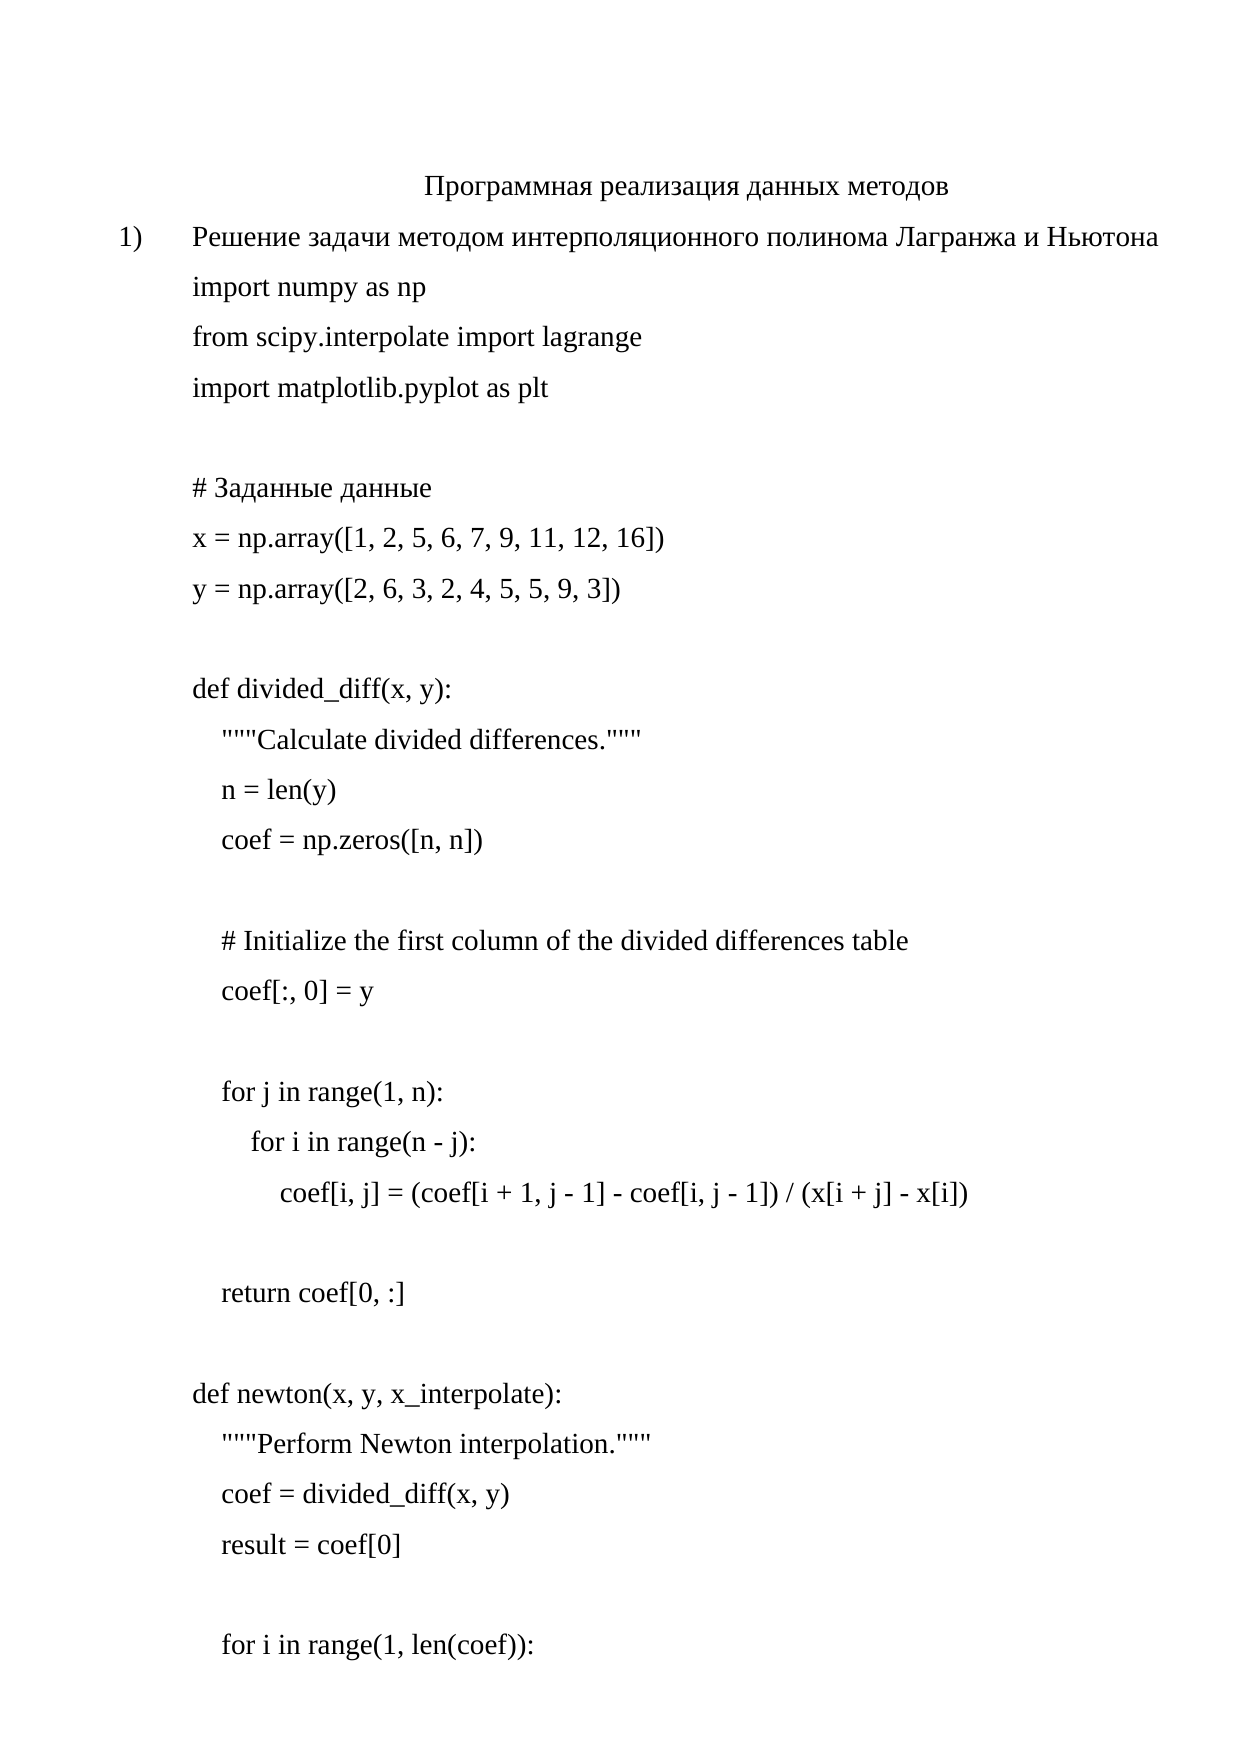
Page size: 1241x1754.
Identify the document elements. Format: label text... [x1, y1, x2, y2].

text x = np.array([1, 2, 5, 6, 7, 9, 11, 12, 16]) [118, 521, 1181, 554]
text coef[i, j] = (coef[i + 1, j - 1] - coef[i, j - 1]) / (x[i + j] - x[i]) [118, 1175, 1181, 1208]
text from scipy.interpolate import lagrange [118, 319, 1181, 353]
text Программная реализация данных методов [118, 168, 1181, 202]
text import matplotlib.pyplot as plt [118, 370, 1181, 403]
text coef[:, 0] = y [118, 973, 1181, 1007]
text for j in range(1, n): [118, 1074, 1181, 1108]
text coef = divided_diff(x, y) [118, 1477, 1181, 1510]
text n = len(y) [118, 772, 1181, 806]
text # Заданные данные [118, 470, 1181, 504]
text def newton(x, y, x_interpolate): [118, 1376, 1181, 1409]
text """Calculate divided differences.""" [118, 722, 1181, 755]
text # Initialize the first column of the divided differences table [118, 923, 1181, 957]
text y = np.array([2, 6, 3, 2, 4, 5, 5, 9, 3]) [118, 571, 1181, 604]
text result = coef[0] [118, 1527, 1181, 1560]
list Решение задачи методом интерполяционного полинома Лагранжа и Ньютона [118, 219, 1181, 252]
text coef = np.zeros([n, n]) [118, 822, 1181, 856]
text return coef[0, :] [118, 1275, 1181, 1309]
text """Perform Newton interpolation.""" [118, 1426, 1181, 1460]
text def divided_diff(x, y): [118, 672, 1181, 705]
text import numpy as np [118, 269, 1181, 303]
text for i in range(n - j): [118, 1124, 1181, 1158]
text for i in range(1, len(coef)): [118, 1627, 1181, 1661]
